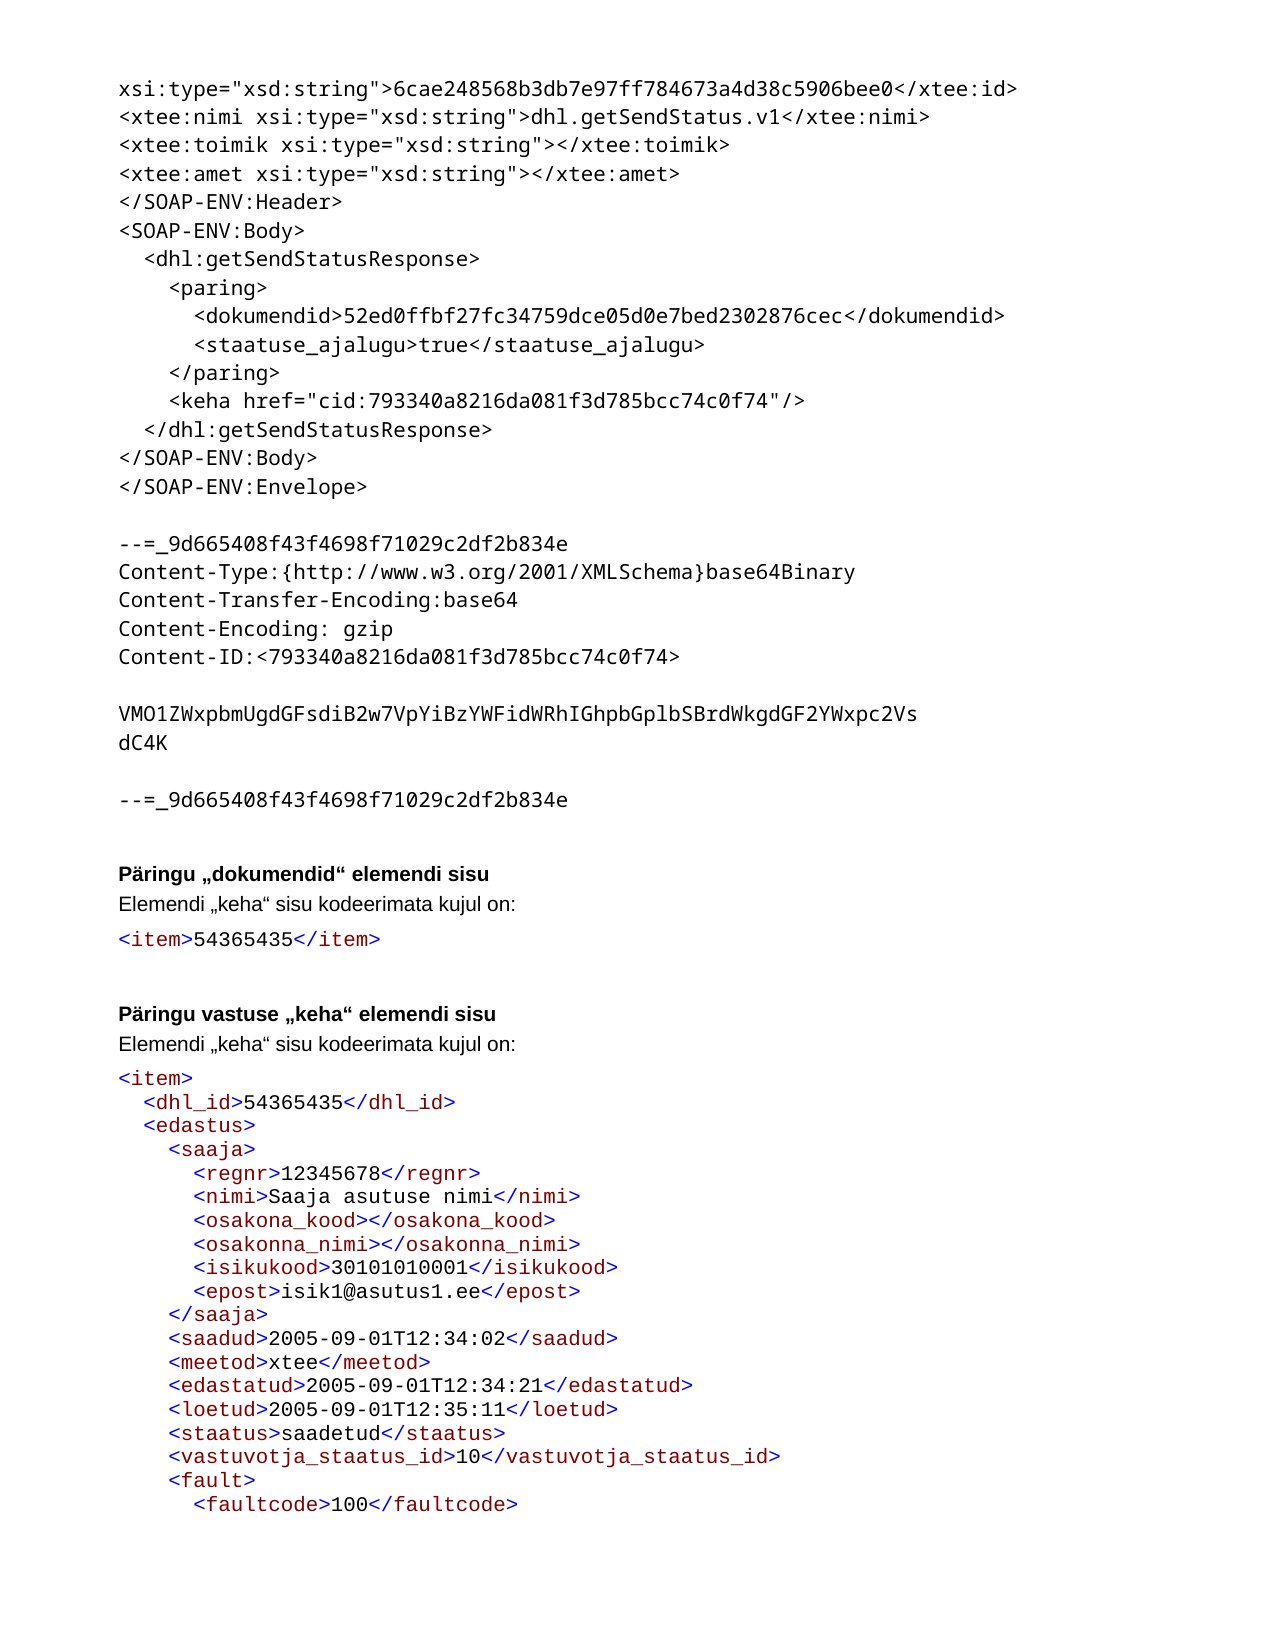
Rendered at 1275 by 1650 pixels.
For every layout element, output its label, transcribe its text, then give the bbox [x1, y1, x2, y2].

text Content-Transfer-Encoding:base64 [118, 586, 1157, 614]
text <dhl:getSendStatusResponse> [118, 244, 1157, 273]
text <loetud>2005-09-01T12:35:11</loetud> [118, 1399, 1157, 1423]
text <osakonna_nimi></osakonna_nimi> [118, 1233, 1157, 1257]
text Content-Type:{http://www.w3.org/2001/XMLSchema}base64Binary [118, 557, 1157, 586]
subtitle Päringu vastuse „keha“ elemendi sisu [118, 1001, 1157, 1025]
text VMO1ZWxpbmUgdGFsdiB2w7VpYiBzYWFidWRhIGhpbGplbSBrdWkgdGF2YWxpc2Vs [118, 699, 1157, 728]
text <xtee:amet xsi:type="xsd:string"></xtee:amet> [118, 159, 1157, 187]
text <paring> [118, 273, 1157, 301]
text <dokumendid>52ed0ffbf27fc34759dce05d0e7bed2302876cec</dokumendid> [118, 301, 1157, 330]
text <dhl_id>54365435</dhl_id> [118, 1092, 1157, 1115]
text Elemendi „keha“ sisu kodeerimata kujul on: [118, 1032, 1157, 1056]
text Elemendi „keha“ sisu kodeerimata kujul on: [118, 892, 1157, 916]
text <SOAP-ENV:Body> [118, 216, 1157, 244]
text <edastus> [118, 1115, 1157, 1139]
text <osakona_kood></osakona_kood> [118, 1210, 1157, 1233]
text <faultcode>100</faultcode> [118, 1494, 1157, 1517]
text </SOAP-ENV:Header> [118, 187, 1157, 216]
text </paring> [118, 358, 1157, 387]
text <vastuvotja_staatus_id>10</vastuvotja_staatus_id> [118, 1446, 1157, 1470]
subtitle Päringu „dokumendid“ elemendi sisu [118, 862, 1157, 886]
text <xtee:toimik xsi:type="xsd:string"></xtee:toimik> [118, 131, 1157, 159]
text <staatus>saadetud</staatus> [118, 1423, 1157, 1446]
text Content-ID:<793340a8216da081f3d785bcc74c0f74> [118, 642, 1157, 671]
text dC4K [118, 728, 1157, 756]
text <keha href="cid:793340a8216da081f3d785bcc74c0f74"/> [118, 387, 1157, 415]
text Content-Encoding: gzip [118, 614, 1157, 642]
text --=_9d665408f43f4698f71029c2df2b834e [118, 785, 1157, 813]
text </saaja> [118, 1304, 1157, 1328]
text <xtee:nimi xsi:type="xsd:string">dhl.getSendStatus.v1</xtee:nimi> [118, 102, 1157, 131]
text <saadud>2005-09-01T12:34:02</saadud> [118, 1328, 1157, 1352]
text <edastatud>2005-09-01T12:34:21</edastatud> [118, 1375, 1157, 1399]
text <staatuse_ajalugu>true</staatuse_ajalugu> [118, 330, 1157, 358]
text <regnr>12345678</regnr> [118, 1163, 1157, 1186]
text </SOAP-ENV:Body> [118, 443, 1157, 472]
text <nimi>Saaja asutuse nimi</nimi> [118, 1186, 1157, 1210]
text <saaja> [118, 1139, 1157, 1163]
text <epost>isik1@asutus1.ee</epost> [118, 1281, 1157, 1304]
text </SOAP-ENV:Envelope> [118, 472, 1157, 500]
text --=_9d665408f43f4698f71029c2df2b834e [118, 529, 1157, 557]
text xsi:type="xsd:string">6cae248568b3db7e97ff784673a4d38c5906bee0</xtee:id> [118, 74, 1157, 102]
text <meetod>xtee</meetod> [118, 1352, 1157, 1375]
text </dhl:getSendStatusResponse> [118, 415, 1157, 443]
text <fault> [118, 1470, 1157, 1494]
text <item> [118, 1068, 1157, 1092]
text <item>54365435</item> [118, 929, 1157, 952]
text <isikukood>30101010001</isikukood> [118, 1257, 1157, 1281]
